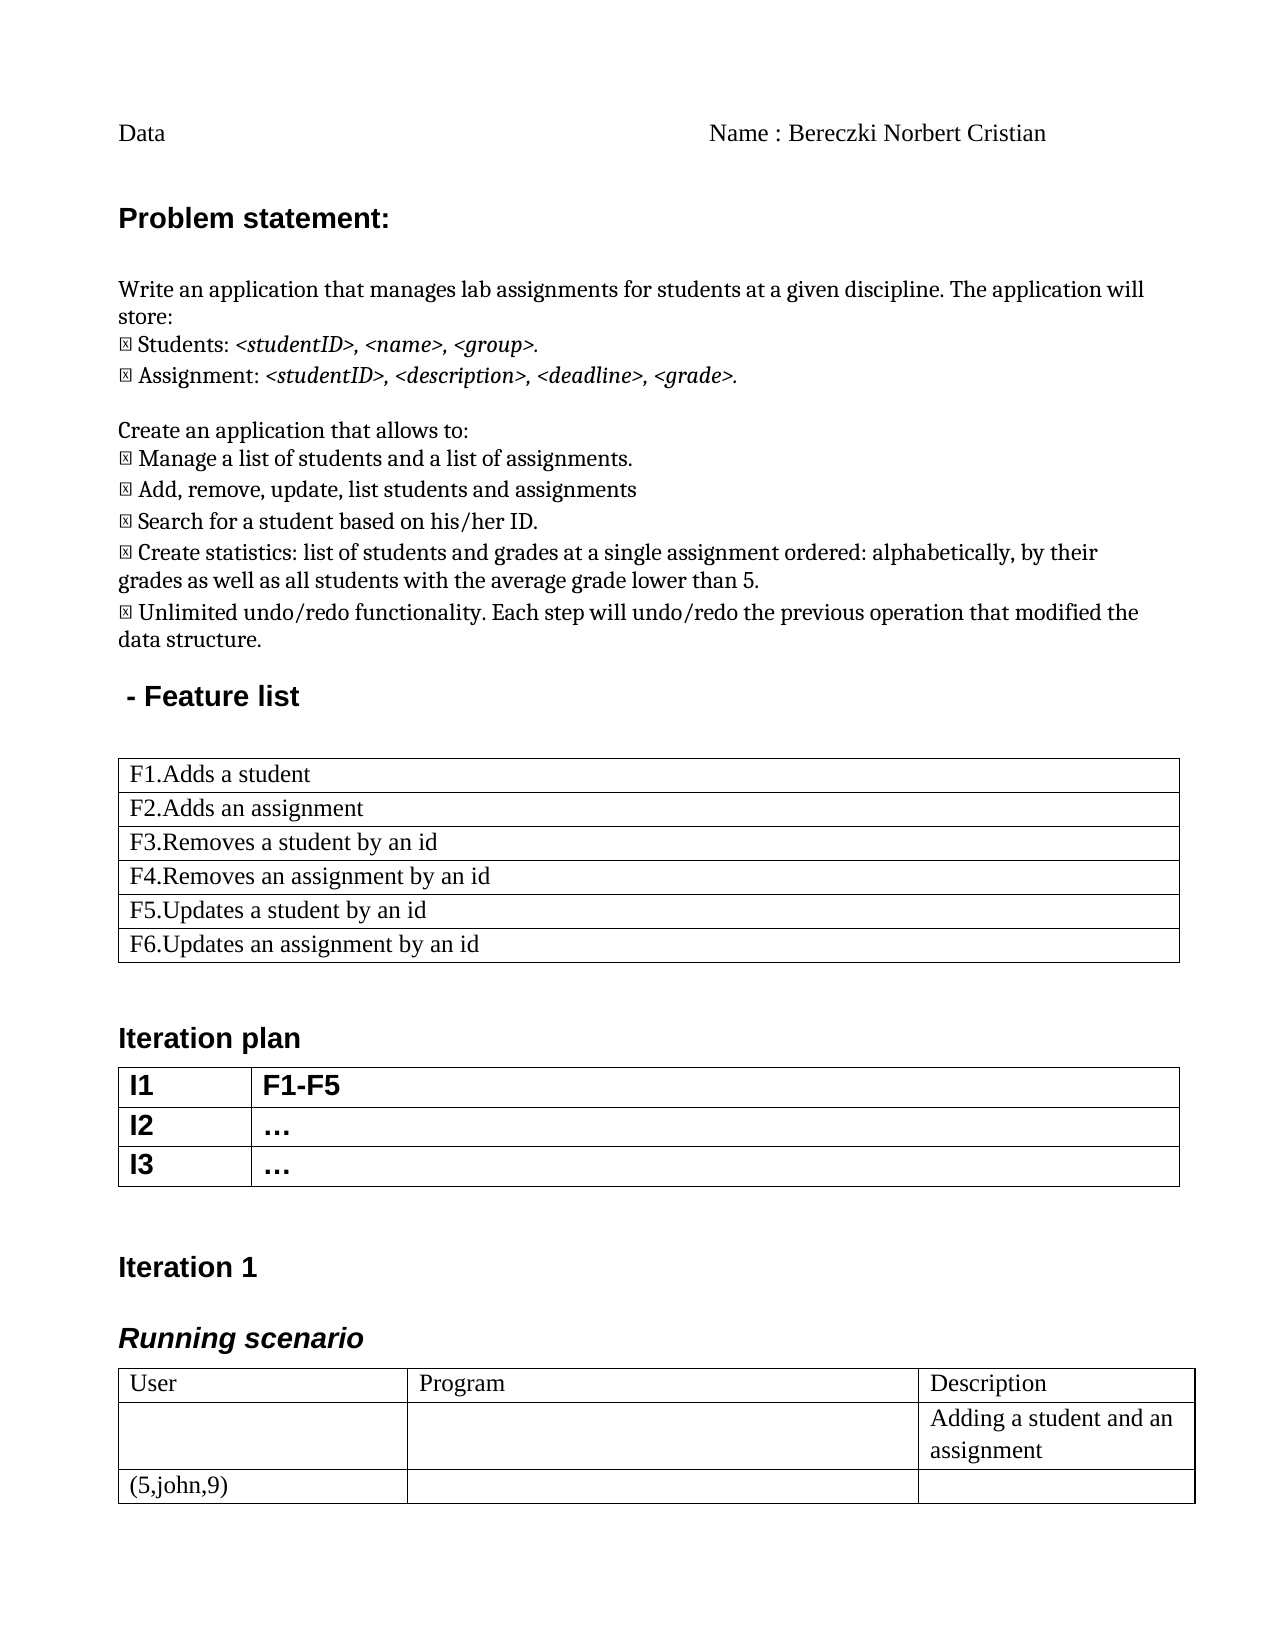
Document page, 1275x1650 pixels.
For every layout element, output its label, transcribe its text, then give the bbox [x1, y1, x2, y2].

table_cell … [252, 1108, 1179, 1146]
table_cell … [252, 1147, 1179, 1186]
text  Unlimited undo/redo functionality. Each step will undo/redo the previous operation that modified the data structure. [118, 598, 1157, 653]
table_cell F3.Removes a student by an id [119, 827, 1179, 860]
table_cell I2 [119, 1108, 251, 1146]
table_cell [408, 1470, 918, 1503]
text  Search for a student based on his/her ID. [118, 508, 1157, 535]
text  Students: <studentID>, <name>, <group>. [118, 331, 1157, 358]
table_header F1-F5 [252, 1068, 1179, 1107]
text Write an application that manages lab assignments for students at a given discipline. The application will store: [118, 275, 1157, 331]
table_cell F2.Adds an assignment [119, 793, 1179, 826]
table_cell [919, 1470, 1194, 1503]
text  Manage a list of students and a list of assignments. [118, 445, 1157, 472]
subtitle Iteration plan [118, 1021, 1157, 1054]
table_header Program [408, 1369, 918, 1402]
table_header Description [919, 1369, 1194, 1402]
text  Add, remove, update, list students and assignments [118, 476, 1157, 504]
table_cell [408, 1403, 918, 1469]
table_cell F6.Updates an assignment by an id [119, 929, 1179, 962]
text  Assignment: <studentID>, <description>, <deadline>, <grade>. [118, 362, 1157, 390]
table_header User [119, 1369, 407, 1402]
table_cell F4.Removes an assignment by an id [119, 861, 1179, 894]
subtitle Problem statement: [118, 201, 1157, 234]
table_cell Adding a student and an assignment [919, 1403, 1194, 1469]
table_cell F5.Updates a student by an id [119, 895, 1179, 928]
text Data Name : Bereczki Norbert Cristian [118, 118, 1157, 147]
table_header F1.Adds a student [119, 759, 1179, 792]
subtitle Iteration 1 [118, 1250, 1157, 1284]
subtitle Running scenario [118, 1321, 1157, 1355]
table_cell [119, 1403, 407, 1469]
table_cell I3 [119, 1147, 251, 1186]
subtitle - Feature list [118, 678, 1157, 712]
text Create an application that allows to: [118, 417, 1157, 445]
text  Create statistics: list of students and grades at a single assignment ordered: alphabetically, by their grades as well as all students with the average grade lower than 5. [118, 539, 1157, 594]
table_cell (5,john,9) [119, 1470, 407, 1503]
table_header I1 [119, 1068, 251, 1107]
